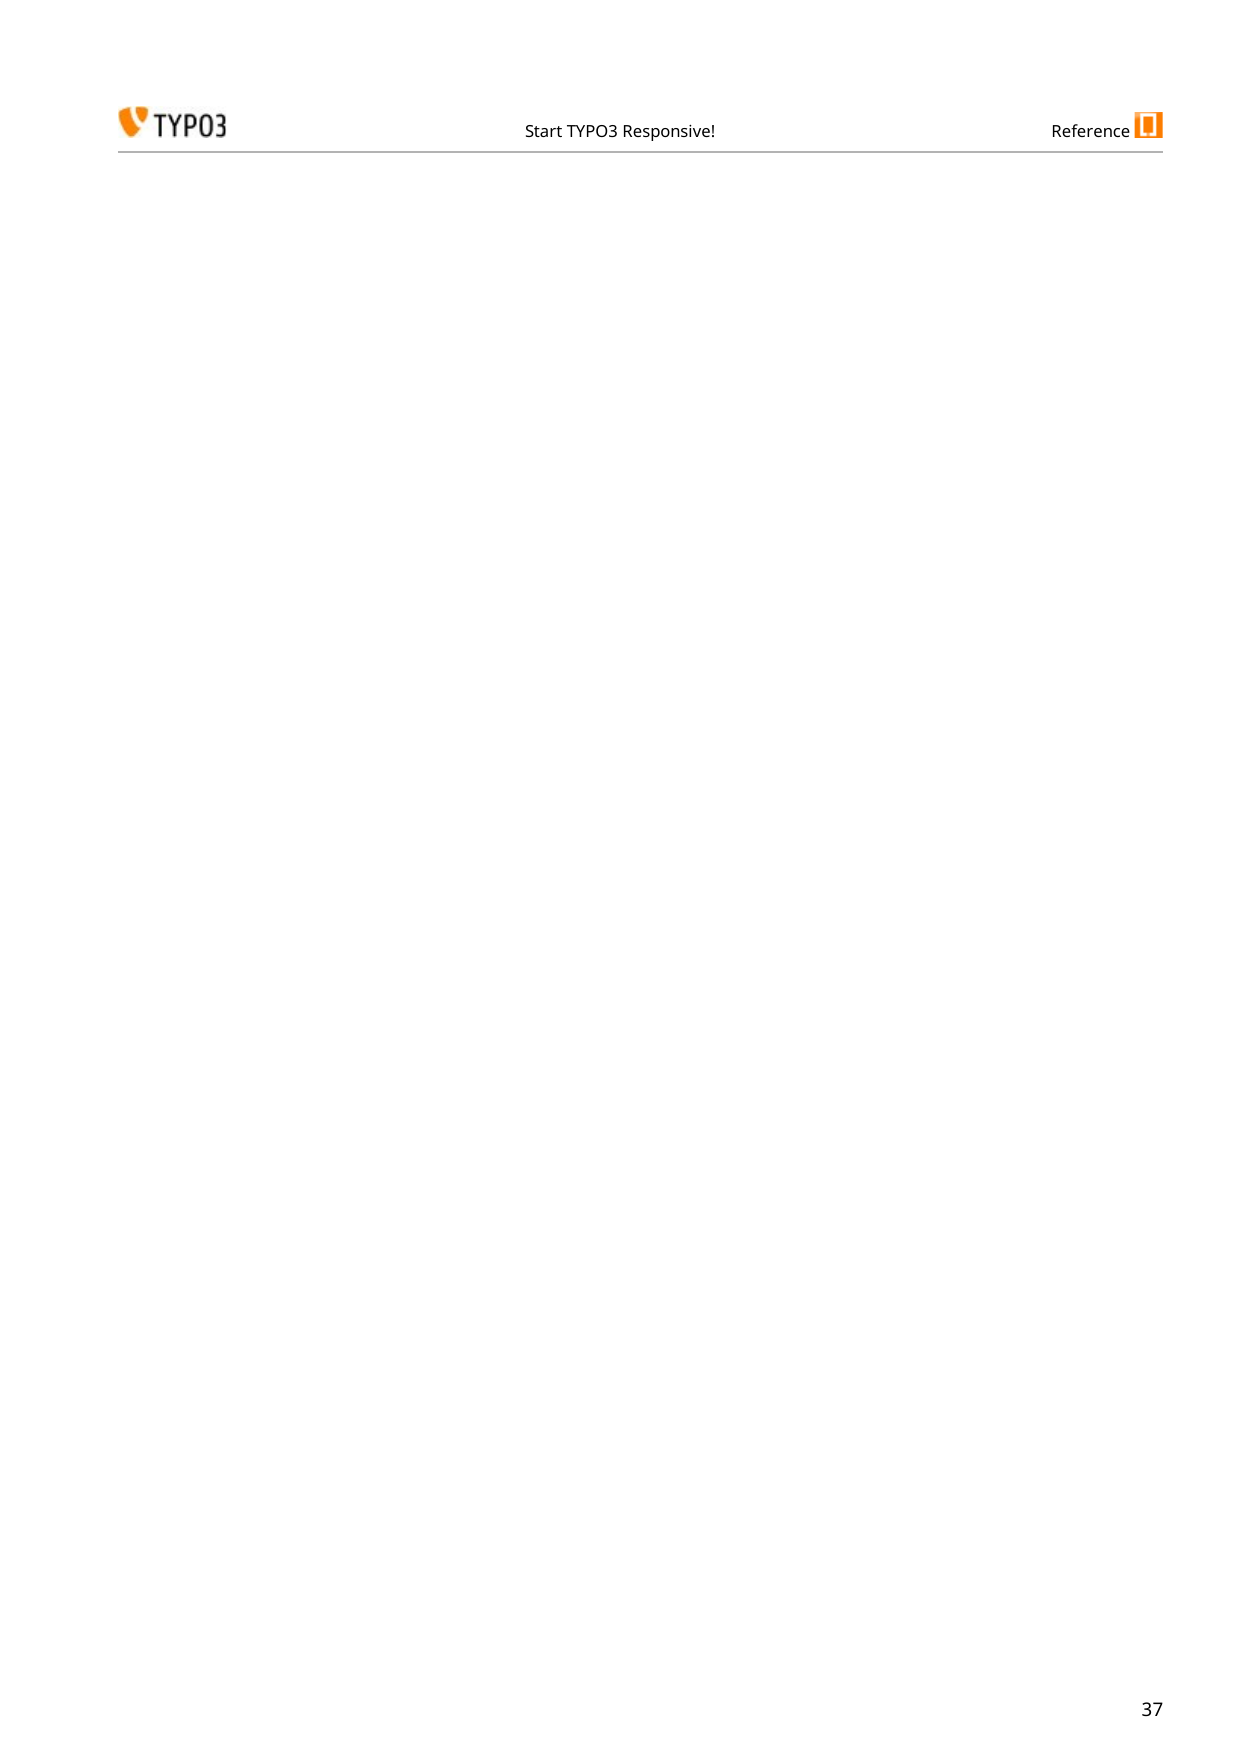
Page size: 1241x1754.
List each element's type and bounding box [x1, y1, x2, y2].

picture [118, 106, 227, 138]
picture [1134, 112, 1163, 138]
